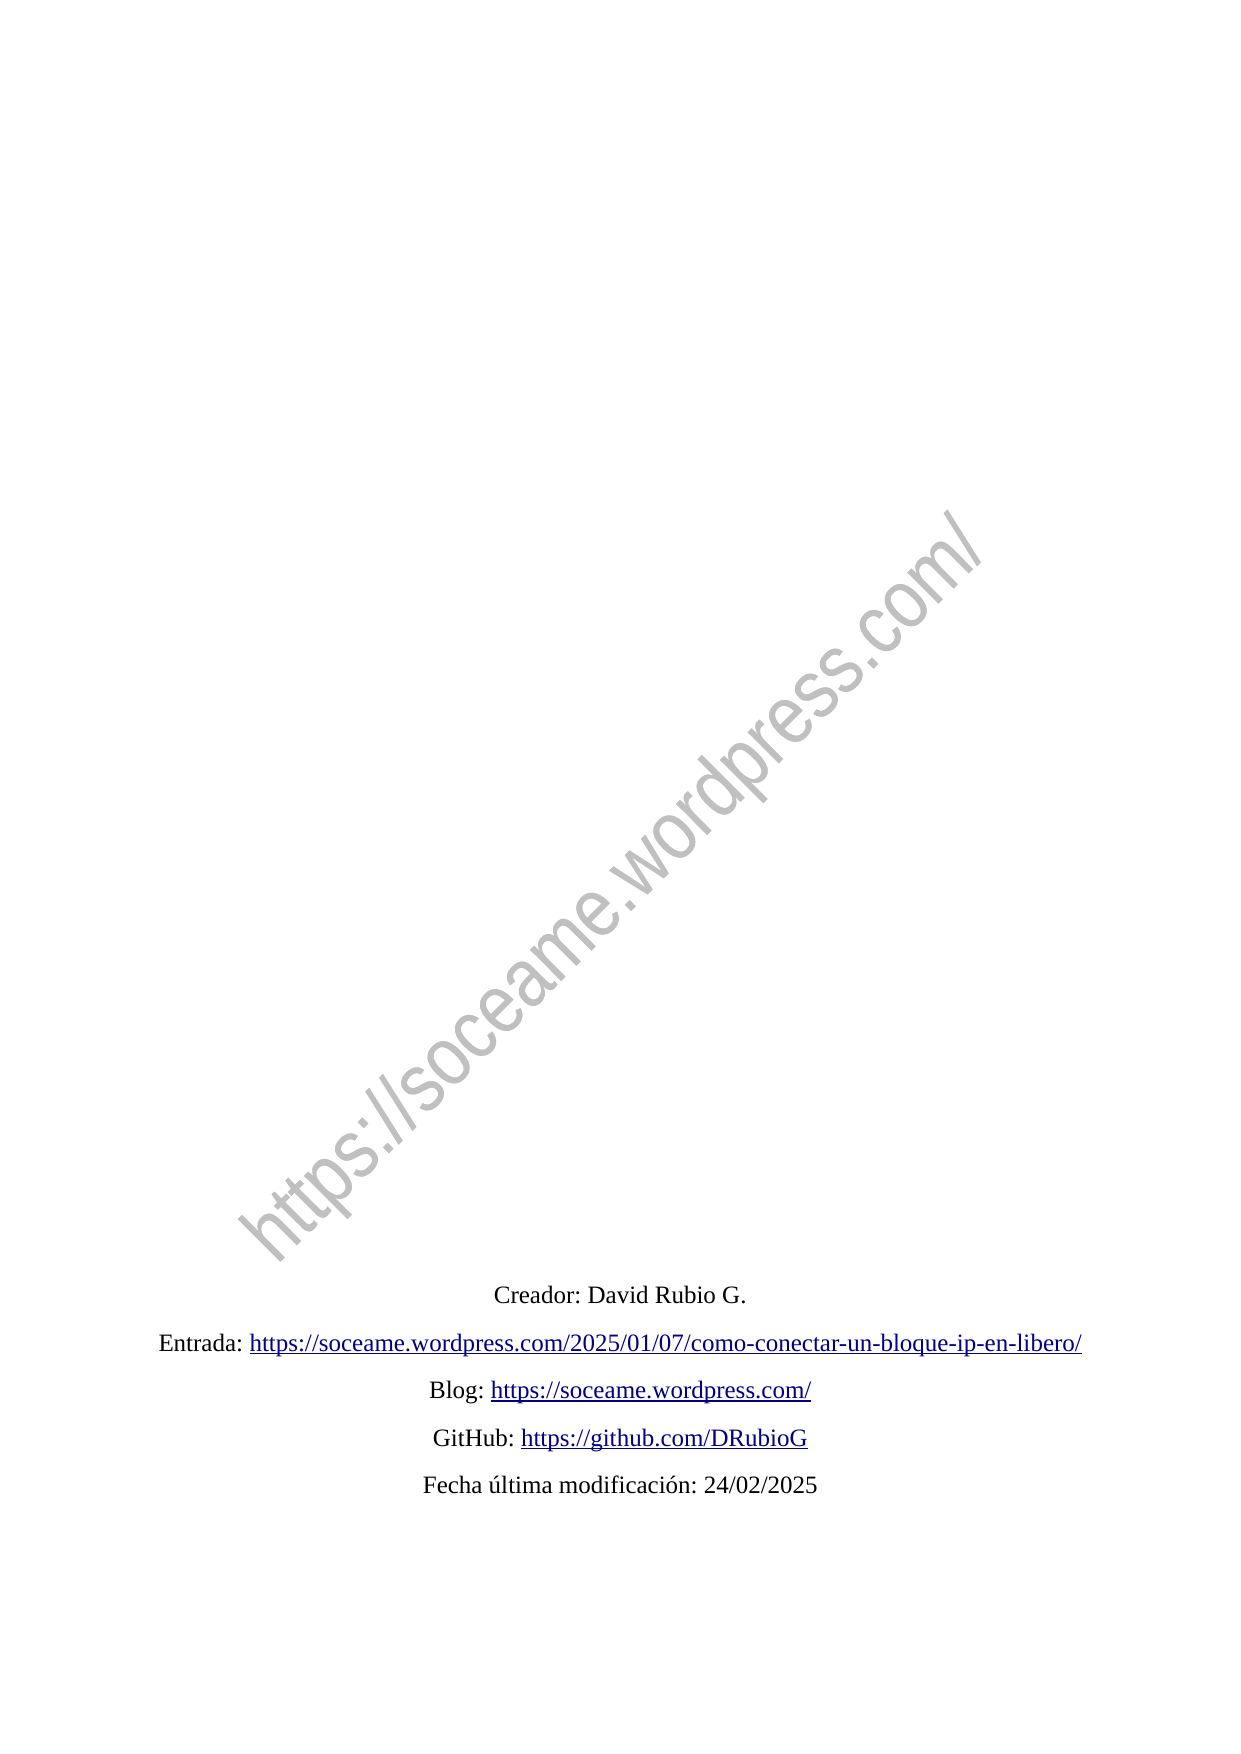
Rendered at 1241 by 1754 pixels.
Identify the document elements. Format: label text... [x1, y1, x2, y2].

text Fecha última modificación: 24/02/2025 [118, 1471, 1122, 1499]
text Creador: David Rubio G. [118, 1280, 1122, 1309]
text GitHub: https://github.com/DRubioG [118, 1423, 1122, 1452]
text Entrada: https://soceame.wordpress.com/2025/01/07/como-conectar-un-bloque-ip-en-libero/ [118, 1328, 1122, 1357]
text Blog: https://soceame.wordpress.com/ [118, 1375, 1122, 1404]
